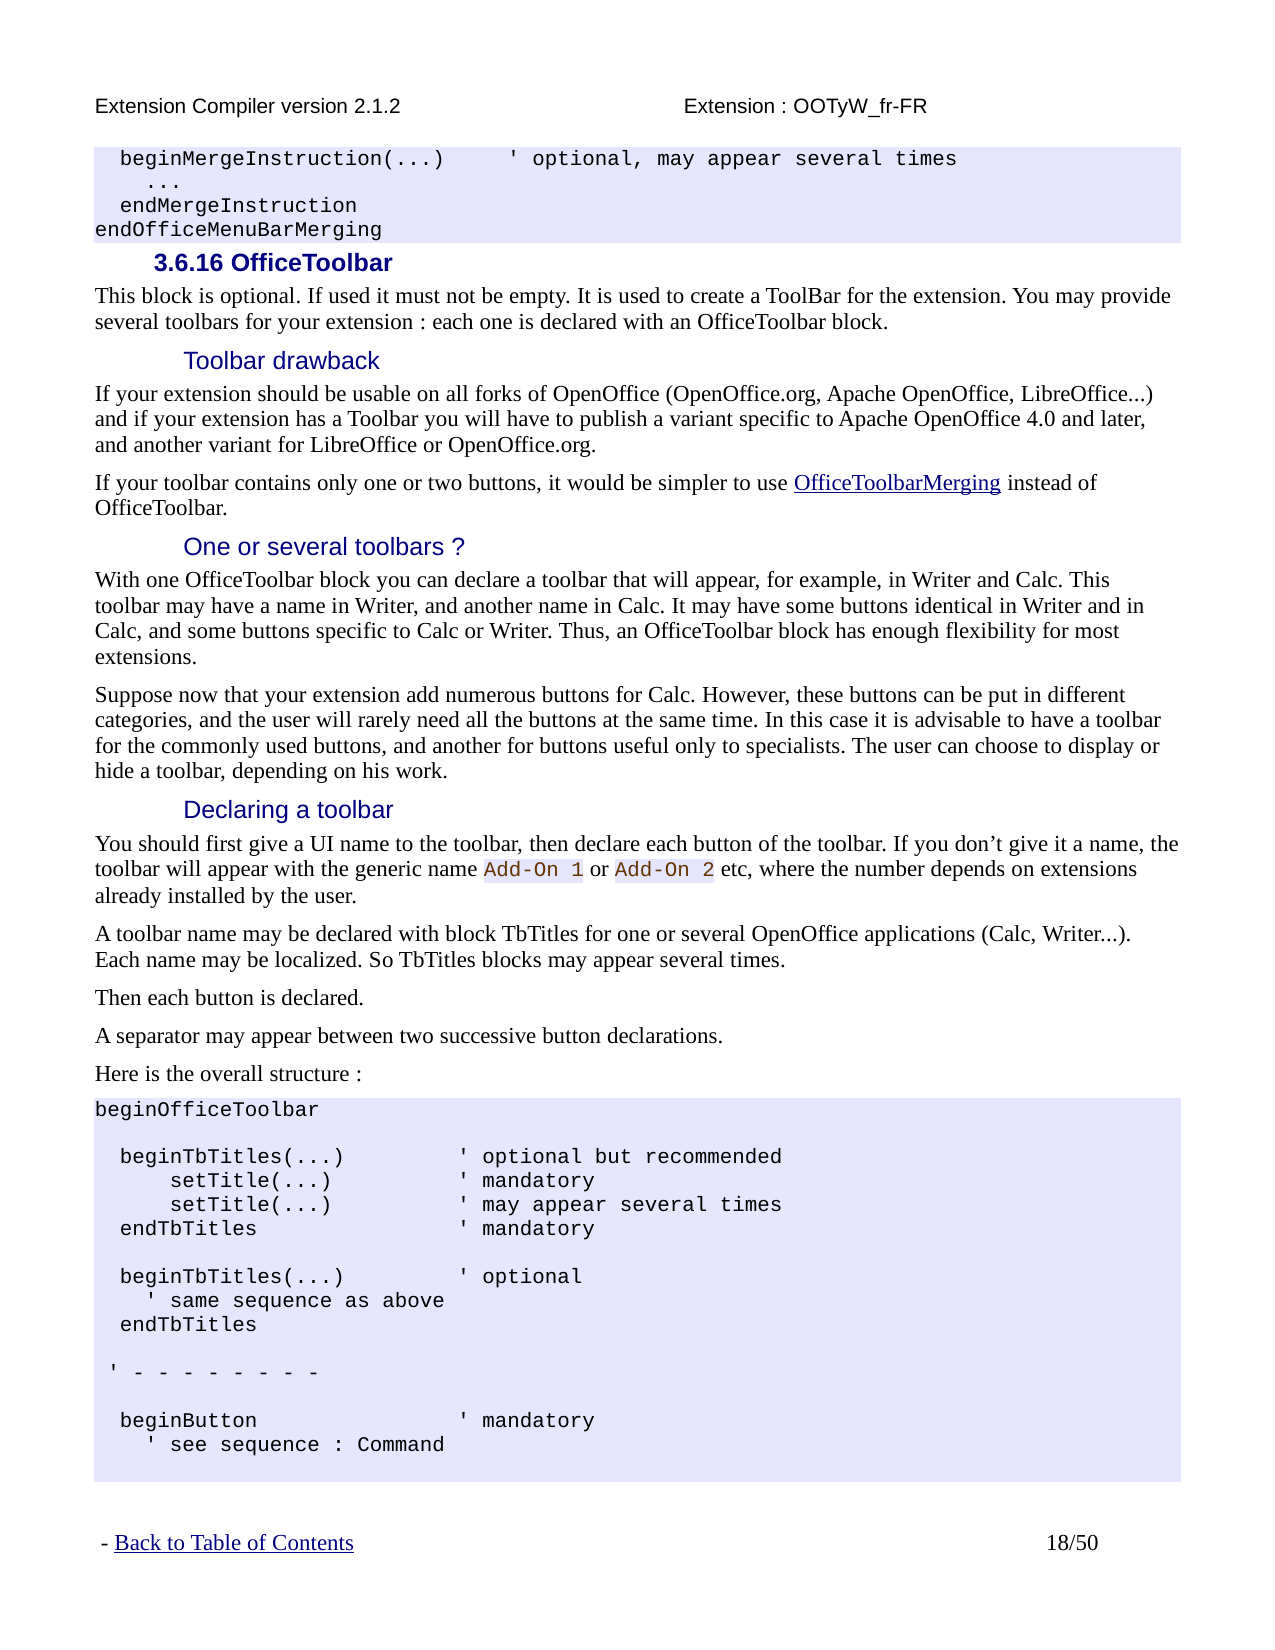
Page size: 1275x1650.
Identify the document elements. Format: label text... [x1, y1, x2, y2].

subtitle One or several toolbars ? [183, 533, 1181, 561]
text beginOfficeToolbar [94, 1098, 1181, 1122]
text ' - - - - - - - - [94, 1362, 1181, 1386]
text If your extension should be usable on all forks of OpenOffice (OpenOffice.org, Apache OpenOffice, LibreOffice...) and if your extension has a Toolbar you will have to publish a variant specific to Apache OpenOffice 4.0 and later, and another variant for LibreOffice or OpenOffice.org. [94, 381, 1181, 457]
text setTitle(...) ' may appear several times [94, 1194, 1181, 1218]
subtitle OfficeToolbar [153, 249, 1181, 277]
text ' see sequence : Command [94, 1434, 1181, 1458]
text endOfficeMenuBarMerging [94, 219, 1181, 243]
text Suppose now that your extension add numerous buttons for Calc. However, these buttons can be put in different categories, and the user will rarely need all the buttons at the same time. In this case it is advisable to have a toolbar for the commonly used buttons, and another for buttons useful only to specialists. The user can choose to display or hide a toolbar, depending on his work. [94, 682, 1181, 784]
text beginTbTitles(...) ' optional [94, 1266, 1181, 1290]
text endMergeInstruction [94, 195, 1181, 219]
text endTbTitles ' mandatory [94, 1218, 1181, 1242]
subtitle Toolbar drawback [183, 347, 1181, 375]
text With one OfficeToolbar block you can declare a toolbar that will appear, for example, in Writer and Calc. This toolbar may have a name in Writer, and another name in Calc. It may have some buttons identical in Writer and in Calc, and some buttons specific to Calc or Writer. Thus, an OfficeToolbar block has enough flexibility for most extensions. [94, 567, 1181, 669]
text ' same sequence as above [94, 1290, 1181, 1314]
text setTitle(...) ' mandatory [94, 1170, 1181, 1194]
text A separator may appear between two successive button declarations. [94, 1022, 1181, 1048]
text endTbTitles [94, 1314, 1181, 1338]
text You should first give a UI name to the toolbar, then declare each button of the toolbar. If you don’t give it a name, the toolbar will appear with the generic name Add-On 1 or Add-On 2 etc, where the number depends on extensions already installed by the user. [94, 830, 1181, 908]
subtitle Declaring a toolbar [183, 796, 1181, 824]
text beginMergeInstruction(...) ' optional, may appear several times [94, 147, 1181, 171]
text A toolbar name may be declared with block TbTitles for one or several OpenOffice applications (Calc, Writer...). Each name may be localized. So TbTitles blocks may appear several times. [94, 921, 1181, 972]
text Then each button is declared. [94, 984, 1181, 1010]
text This block is optional. If used it must not be empty. It is used to create a ToolBar for the extension. You may provide several toolbars for your extension : each one is declared with an OfficeToolbar block. [94, 283, 1181, 334]
text Here is the overall structure : [94, 1061, 1181, 1086]
text If your toolbar contains only one or two buttons, it would be simpler to use OfficeToolbarMerging instead of OfficeToolbar. [94, 470, 1181, 521]
text beginTbTitles(...) ' optional but recommended [94, 1146, 1181, 1170]
text ... [94, 171, 1181, 195]
text beginButton ' mandatory [94, 1410, 1181, 1434]
